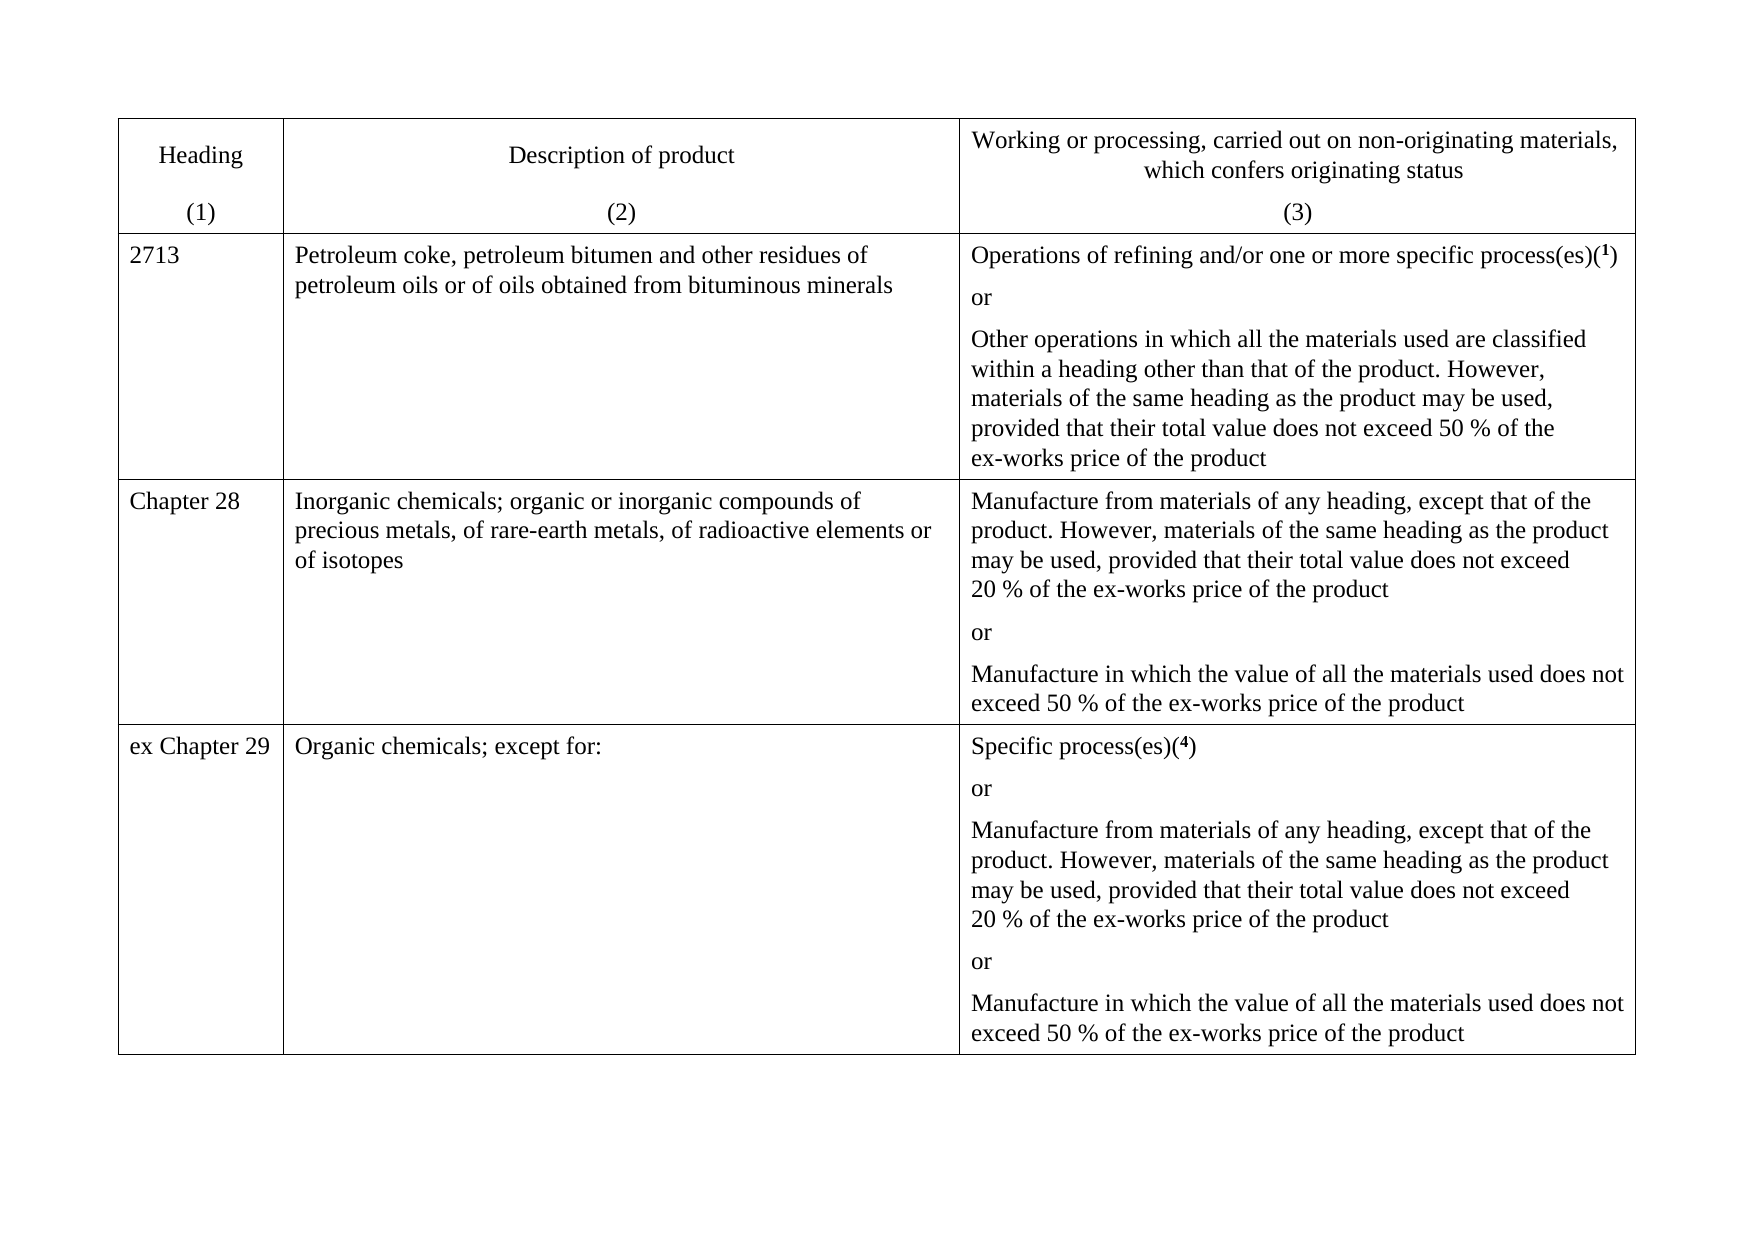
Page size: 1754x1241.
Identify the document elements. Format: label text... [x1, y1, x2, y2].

table_cell (1) [119, 191, 283, 233]
table_cell Manufacture from materials of any heading, except that of the product. However, materials of the same heading as the product may be used, provided that their total value does not exceed 20 % of the ex-works price of the product or Manufacture in which the value of all the materials used does not exceed 50 % of the ex-works price of the product [960, 480, 1635, 724]
table_header Description of product [284, 119, 959, 191]
table_cell (2) [284, 191, 959, 233]
table_header Heading [119, 119, 283, 191]
table_cell Chapter 28 [119, 480, 283, 724]
table_cell Inorganic chemicals; organic or inorganic compounds of precious metals, of rare-earth metals, of radioactive elements or of isotopes [284, 480, 959, 724]
table_cell Operations of refining and/or one or more specific process(es)(1) or Other operations in which all the materials used are classified within a heading other than that of the product. However, materials of the same heading as the product may be used, provided that their total value does not exceed 50 % of the ex‑works price of the product [960, 234, 1635, 478]
table_cell Organic chemicals; except for: [284, 725, 959, 1054]
table_cell 2713 [119, 234, 283, 478]
table_header Working or processing, carried out on non‑originating materials, which confers originating status [960, 119, 1635, 191]
table_cell (3) [960, 191, 1635, 233]
table_cell Specific process(es)(4) or Manufacture from materials of any heading, except that of the product. However, materials of the same heading as the product may be used, provided that their total value does not exceed 20 % of the ex-works price of the product or Manufacture in which the value of all the materials used does not exceed 50 % of the ex-works price of the product [960, 725, 1635, 1054]
table_cell Petroleum coke, petroleum bitumen and other residues of petroleum oils or of oils obtained from bituminous minerals [284, 234, 959, 478]
table_cell ex Chapter 29 [119, 725, 283, 1054]
